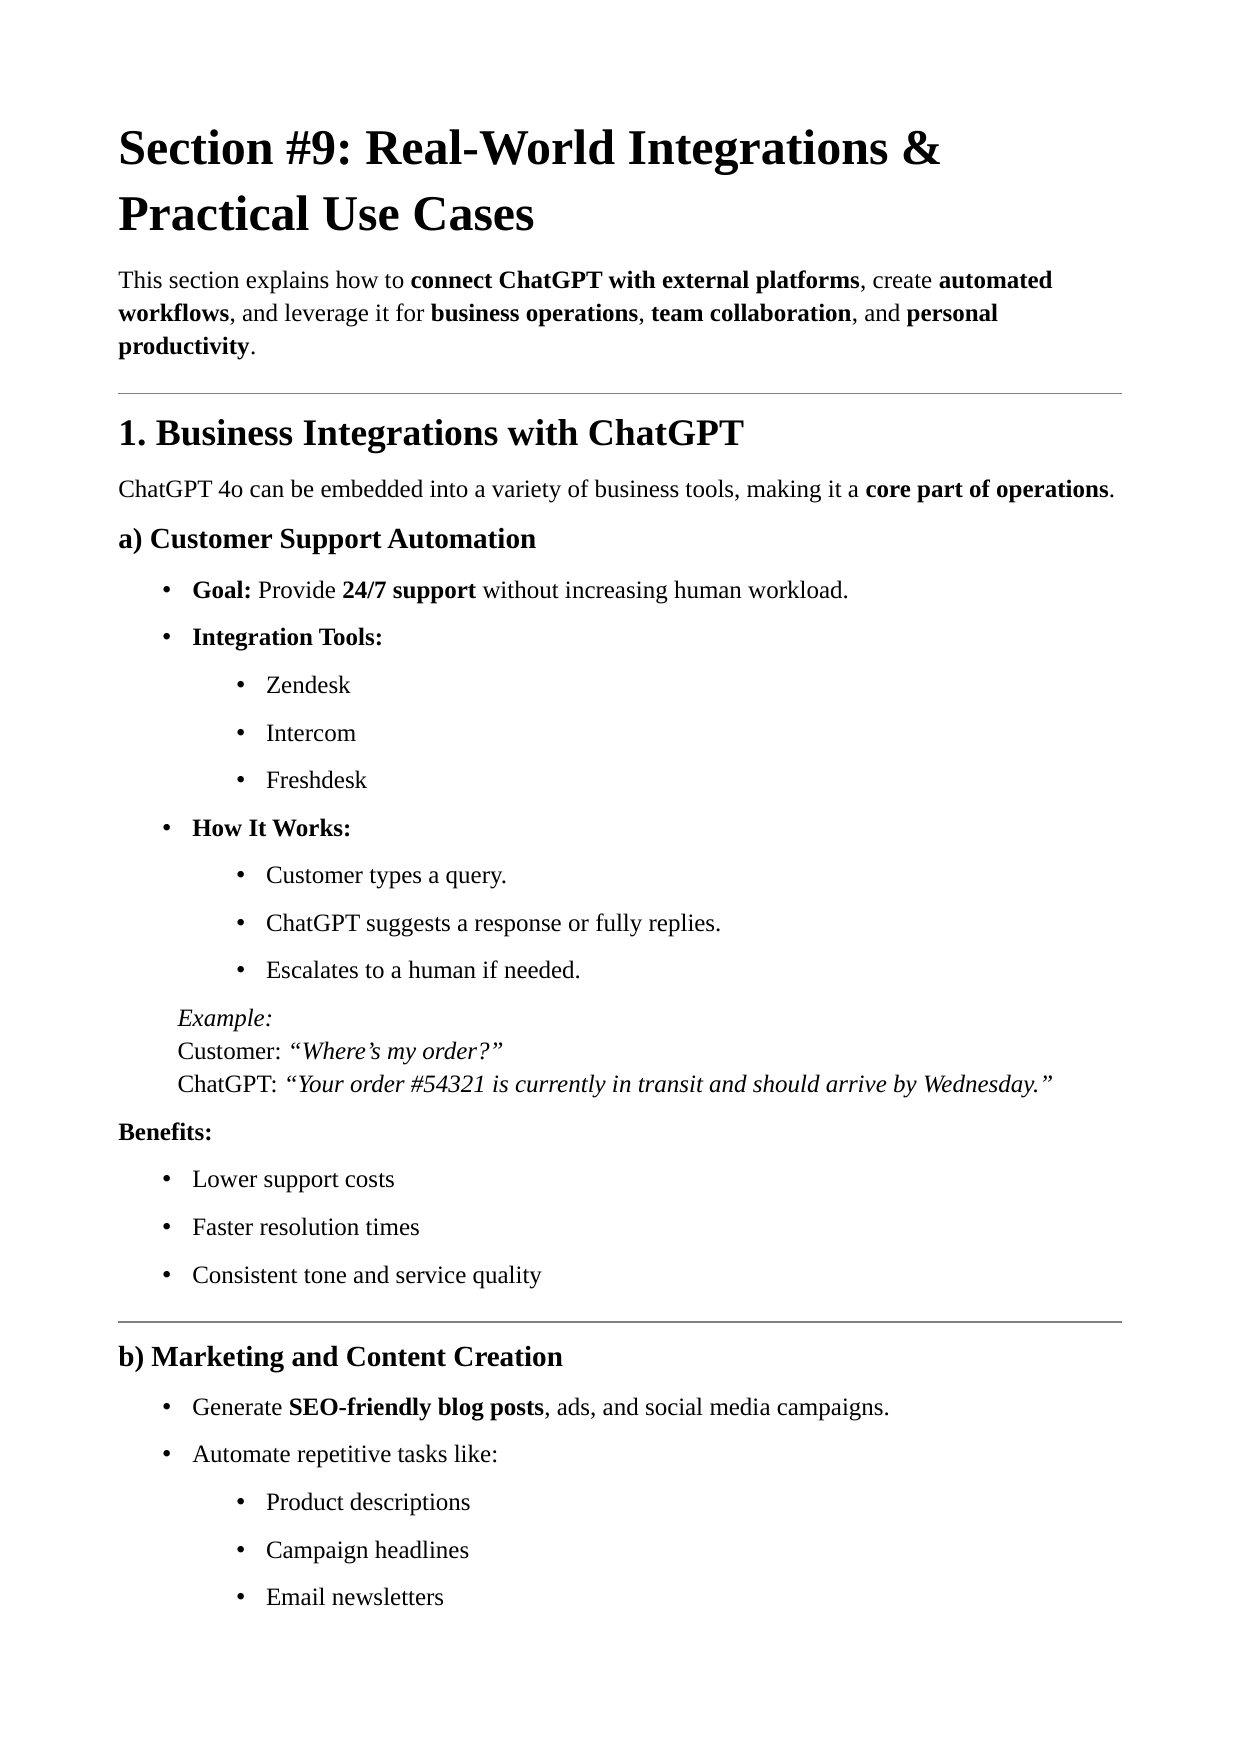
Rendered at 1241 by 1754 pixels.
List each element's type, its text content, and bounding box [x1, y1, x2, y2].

subtitle a) Customer Support Automation [118, 522, 1122, 555]
list Generate SEO-friendly blog posts, ads, and social media campaigns. [162, 1392, 1122, 1421]
text Benefits: [118, 1117, 1122, 1146]
list Campaign headlines [236, 1535, 1122, 1563]
list Product descriptions [236, 1487, 1122, 1516]
list Lower support costs [162, 1164, 1122, 1193]
list Intercom [236, 718, 1122, 746]
list ChatGPT suggests a response or fully replies. [236, 908, 1122, 937]
list Automate repetitive tasks like: [162, 1439, 1122, 1468]
text ChatGPT 4o can be embedded into a variety of business tools, making it a core part of operations. [118, 474, 1122, 503]
list Integration Tools: [162, 622, 1122, 651]
subtitle b) Marketing and Content Creation [118, 1339, 1122, 1372]
list Consistent tone and service quality [162, 1260, 1122, 1288]
text Example: Customer: “Where’s my order?” ChatGPT: “Your order #54321 is currently in transit and should arrive by Wednesday.” [177, 1003, 1063, 1098]
list Faster resolution times [162, 1212, 1122, 1241]
subtitle 1. Business Integrations with ChatGPT [118, 410, 1122, 453]
list Escalates to a human if needed. [236, 956, 1122, 984]
text This section explains how to connect ChatGPT with external platforms, create automated workflows, and leverage it for business operations, team collaboration, and personal productivity. [118, 265, 1122, 359]
list Email newsletters [236, 1582, 1122, 1611]
list Zendesk [236, 670, 1122, 699]
subtitle Section #9: Real-World Integrations & Practical Use Cases [118, 118, 1122, 242]
list Customer types a query. [236, 860, 1122, 889]
list How It Works: [162, 813, 1122, 842]
list Goal: Provide 24/7 support without increasing human workload. [162, 575, 1122, 603]
list Freshdesk [236, 765, 1122, 794]
